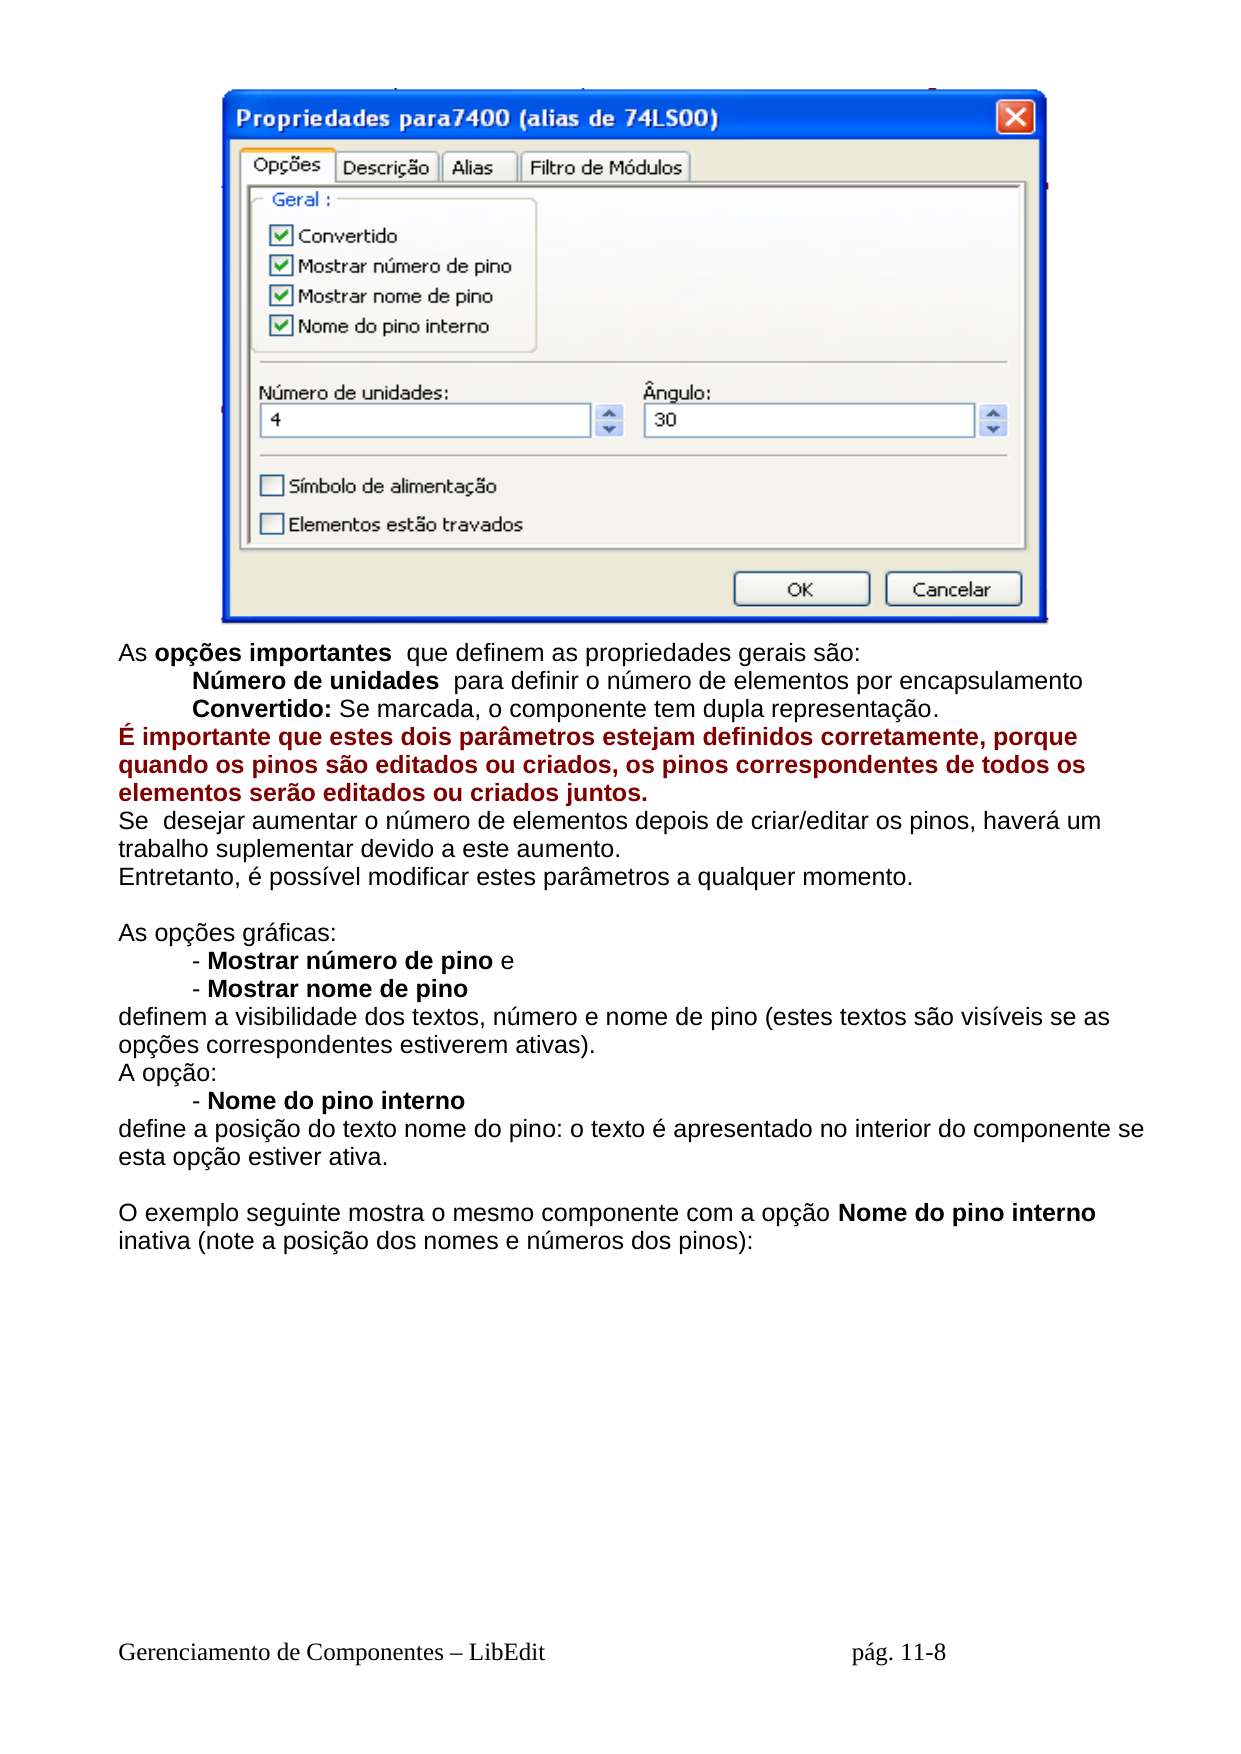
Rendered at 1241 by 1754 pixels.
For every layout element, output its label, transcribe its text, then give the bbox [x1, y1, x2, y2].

text define a posição do texto nome do pino: o texto é apresentado no interior do componente se esta opção estiver ativa. [118, 1115, 1152, 1171]
text Convertido: Se marcada, o componente tem dupla representação. [192, 695, 1152, 723]
text - Mostrar nome de pino [192, 974, 1152, 1003]
text Entretanto, é possível modificar estes parâmetros a qualquer momento. [118, 863, 1152, 891]
text As opções gráficas: [118, 918, 1152, 947]
text O exemplo seguinte mostra o mesmo componente com a opção Nome do pino interno inativa (note a posição dos nomes e números dos pinos): [118, 1199, 1152, 1255]
text - Mostrar número de pino e [192, 947, 1152, 974]
text É importante que estes dois parâmetros estejam definidos corretamente, porque quando os pinos são editados ou criados, os pinos correspondentes de todos os elementos serão editados ou criados juntos. [118, 723, 1152, 807]
text Número de unidades para definir o número de elementos por encapsulamento [192, 667, 1152, 695]
text - Nome do pino interno [192, 1087, 1152, 1115]
text Se desejar aumentar o número de elementos depois de criar/editar os pinos, haverá um trabalho suplementar devido a este aumento. [118, 807, 1152, 863]
picture [221, 88, 1049, 625]
text A opção: [118, 1059, 1152, 1087]
text As opções importantes que definem as propriedades gerais são: [118, 639, 1152, 667]
text definem a visibilidade dos textos, número e nome de pino (estes textos são visíveis se as opções correspondentes estiverem ativas). [118, 1003, 1152, 1059]
